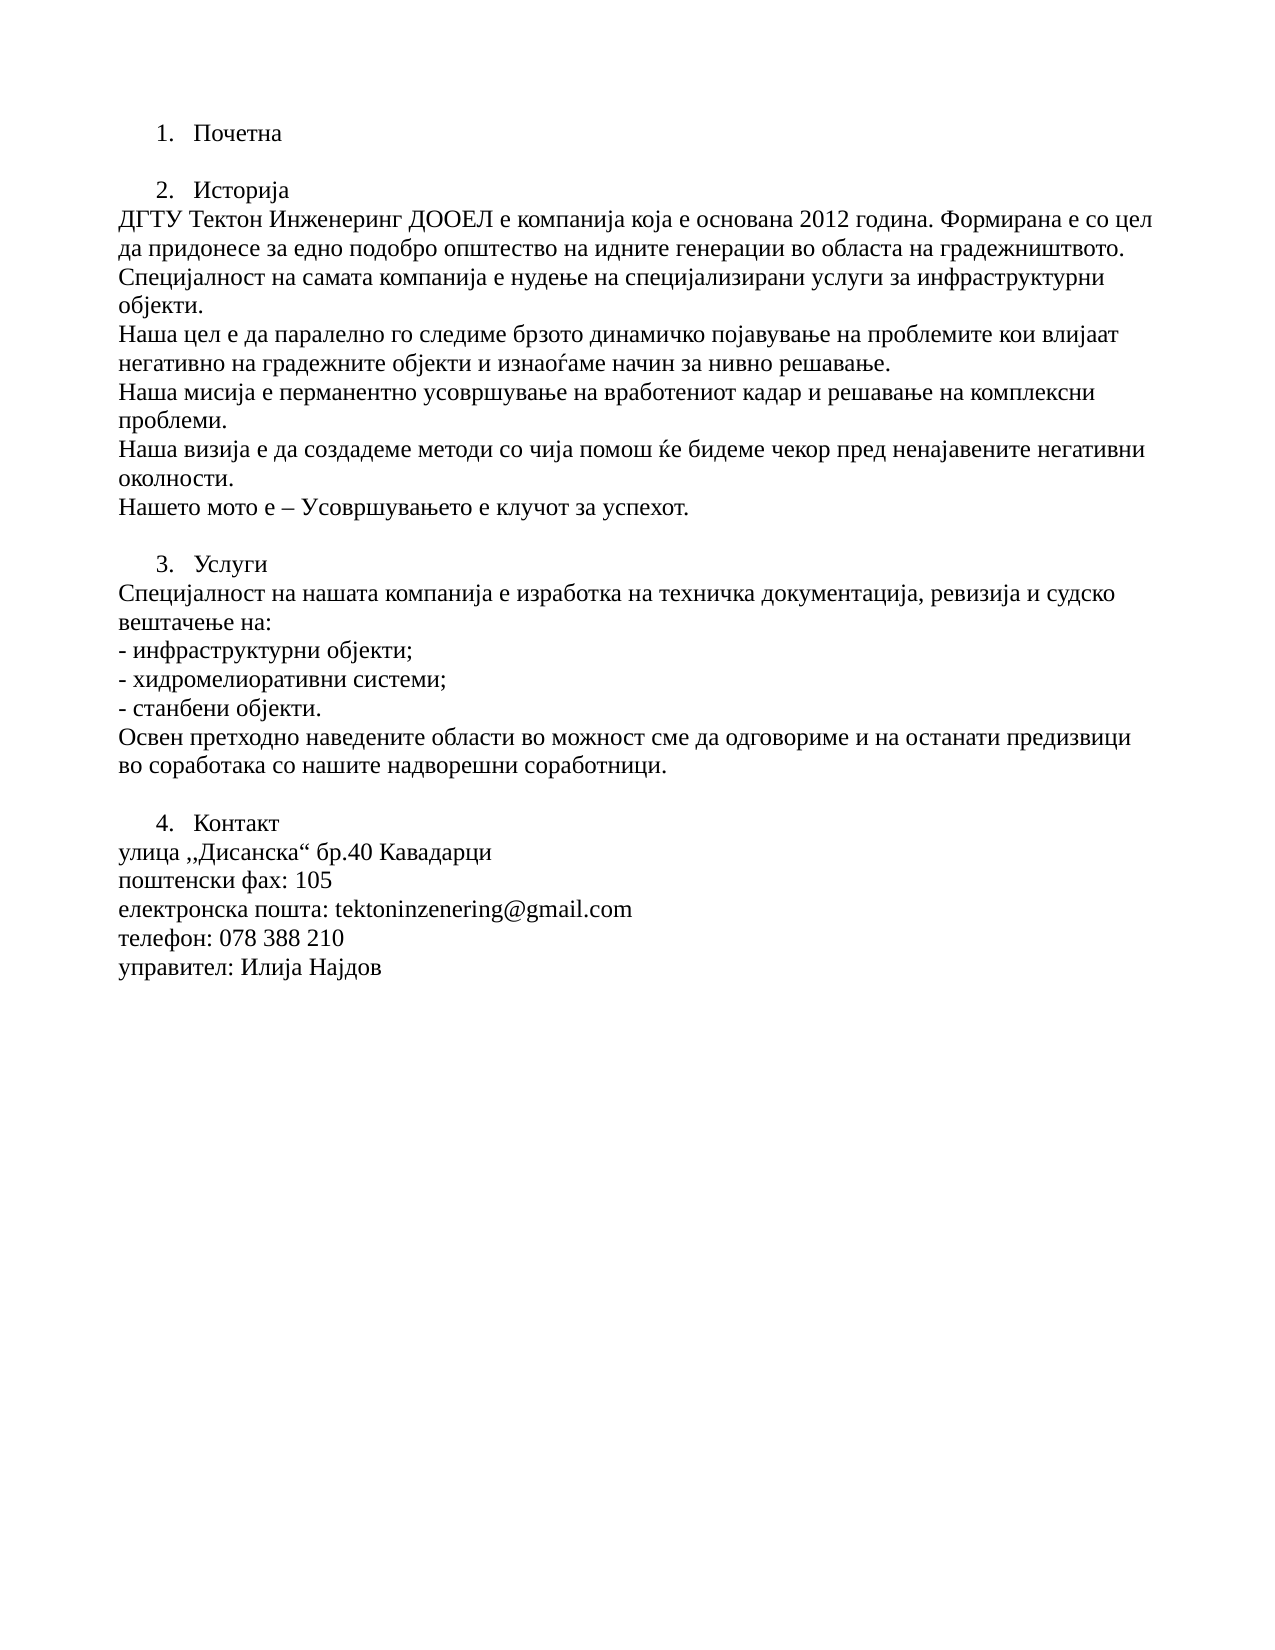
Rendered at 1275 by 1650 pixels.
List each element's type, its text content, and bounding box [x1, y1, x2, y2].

list Контакт [156, 808, 1157, 837]
text Нашето мото е – Усовршувањето е клучот за успехот. [118, 492, 1157, 521]
text телефон: 078 388 210 [118, 923, 1157, 952]
text ДГТУ Тектон Инженеринг ДООЕЛ е компанија која е основана 2012 година. Формирана е со цел да придонесе за едно подобро општество на идните генерации во областа на градежништвото. Специјалност на самата компанија е нудење на специјализирани услуги за инфраструктурни објекти. [118, 204, 1157, 319]
text - станбени објекти. [118, 693, 1157, 722]
text управител: Илија Најдов [118, 952, 1157, 981]
list Историја [156, 176, 1157, 204]
text Специјалност на нашата компанија е изработка на техничка документација, ревизија и судско вештачење на: [118, 578, 1157, 636]
text улица ,,Дисанска“ бр.40 Кавадарци [118, 837, 1157, 866]
list Почетна [156, 118, 1157, 147]
text електронска пошта: tektoninzenering@gmail.com [118, 894, 1157, 923]
text Освен претходно наведените области во можност сме да одговориме и на останати предизвици во соработака со нашите надворешни соработници. [118, 722, 1157, 779]
text поштенски фах: 105 [118, 866, 1157, 894]
text - инфраструктурни објекти; [118, 636, 1157, 664]
text Наша цел е да паралелно го следиме брзото динамичко појавување на проблемите кои влијаат негативно на градежните објекти и изнаоѓаме начин за нивно решавање. [118, 319, 1157, 377]
text Наша мисија е перманентно усовршување на вработениот кадар и решавање на комплексни проблеми. [118, 377, 1157, 434]
text - хидромелиоративни системи; [118, 664, 1157, 693]
text Наша визија е да создадеме методи со чија помош ќе бидеме чекор пред ненајавените негативни околности. [118, 434, 1157, 492]
list Услуги [156, 549, 1157, 578]
